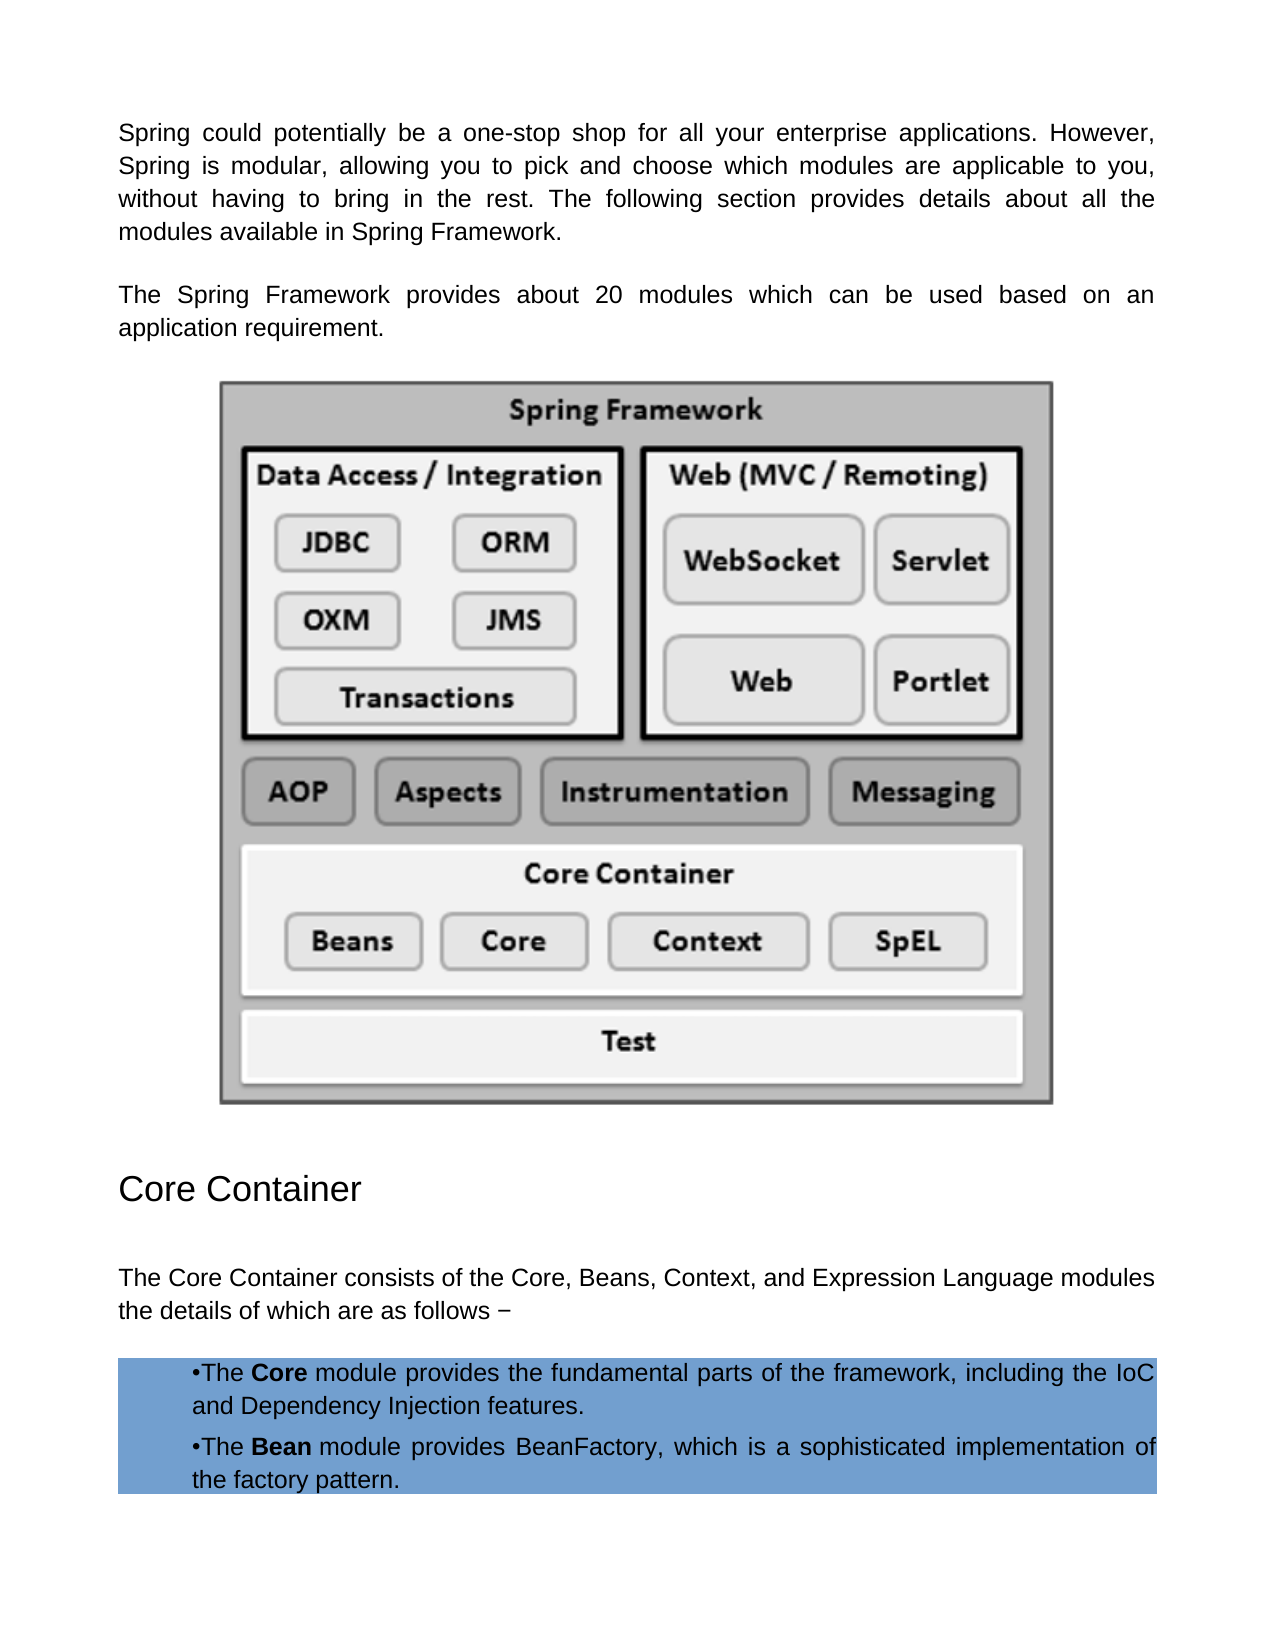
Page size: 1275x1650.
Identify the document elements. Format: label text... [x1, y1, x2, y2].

list The Bean module provides BeanFactory, which is a sophisticated implementation of the factory pattern. [118, 1432, 1157, 1494]
subtitle Core Container [118, 1167, 1157, 1209]
picture [215, 375, 1060, 1113]
text Spring could potentially be a one-stop shop for all your enterprise applications. However, Spring is modular, allowing you to pick and choose which modules are applicable to you, without having to bring in the rest. The following section provides details about all the modules available in Spring Framework. [118, 118, 1157, 246]
text The Core Container consists of the Core, Beans, Context, and Expression Language modules the details of which are as follows − [118, 1263, 1157, 1324]
list The Core module provides the fundamental parts of the framework, including the IoC and Dependency Injection features. [118, 1358, 1157, 1420]
text The Spring Framework provides about 20 modules which can be used based on an application requirement. [118, 280, 1157, 341]
